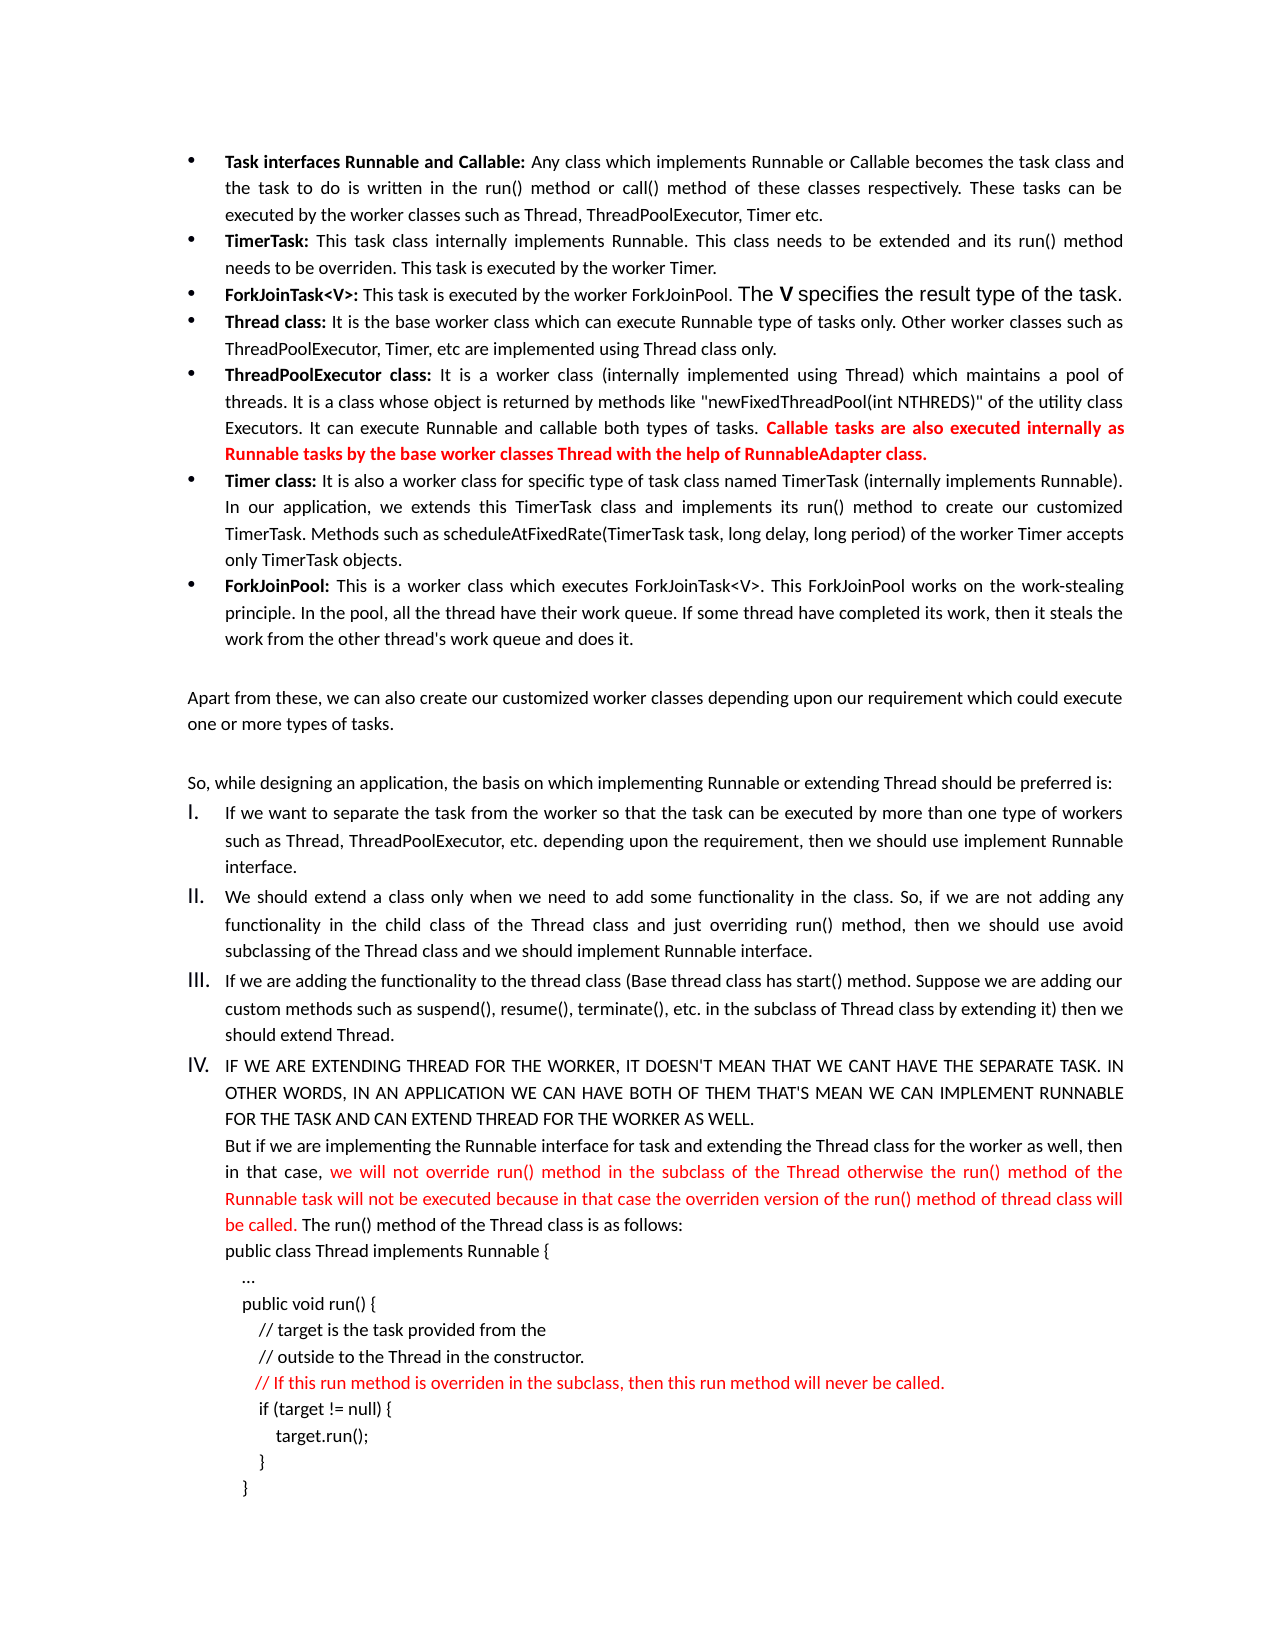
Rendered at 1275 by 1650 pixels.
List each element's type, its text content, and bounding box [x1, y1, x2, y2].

list Thread class: It is the base worker class which can execute Runnable type of tasks only. Other worker classes such as ThreadPoolExecutor, Timer, etc are implemented using Thread class only. [187, 310, 1125, 360]
list } [187, 1450, 1125, 1473]
list But if we are implementing the Runnable interface for task and extending the Thread class for the worker as well, then in that case, we will not override run() method in the subclass of the Thread otherwise the run() method of the Runnable task will not be executed because in that case the overriden version of the run() method of thread class will be called. The run() method of the Thread class is as follows: [187, 1134, 1125, 1236]
list ForkJoinPool: This is a worker class which executes ForkJoinTask<V>. This ForkJoinPool works on the work-stealing principle. In the pool, all the thread have their work queue. If some thread have completed its work, then it steals the work from the other thread's work queue and does it. [187, 574, 1125, 650]
list target.run(); [187, 1424, 1125, 1447]
list IF WE ARE EXTENDING THREAD FOR THE WORKER, IT DOESN'T MEAN THAT WE CANT HAVE THE SEPARATE TASK. IN OTHER WORDS, IN AN APPLICATION WE CAN HAVE BOTH OF THEM THAT'S MEAN WE CAN IMPLEMENT RUNNABLE FOR THE TASK AND CAN EXTEND THREAD FOR THE WORKER AS WELL. [187, 1050, 1125, 1131]
list public class Thread implements Runnable { [187, 1239, 1125, 1262]
list // target is the task provided from the [187, 1318, 1125, 1341]
list We should extend a class only when we need to add some functionality in the class. So, if we are not adding any functionality in the child class of the Thread class and just overriding run() method, then we should use avoid subclassing of the Thread class and we should implement Runnable interface. [187, 881, 1125, 962]
list So, while designing an application, the basis on which implementing Runnable or extending Thread should be preferred is: [150, 771, 1125, 794]
list ThreadPoolExecutor class: It is a worker class (internally implemented using Thread) which maintains a pool of threads. It is a class whose object is returned by methods like "newFixedThreadPool(int NTHREDS)" of the utility class Executors. It can execute Runnable and callable both types of tasks. Callable tasks are also executed internally as Runnable tasks by the base worker classes Thread with the help of RunnableAdapter class. [187, 363, 1125, 466]
list } [187, 1477, 1125, 1499]
list // outside to the Thread in the constructor. [187, 1345, 1125, 1368]
list // If this run method is overriden in the subclass, then this run method will never be called. [187, 1371, 1125, 1394]
list … [187, 1266, 1125, 1289]
list public void run() { [187, 1292, 1125, 1315]
list If we want to separate the task from the worker so that the task can be executed by more than one type of workers such as Thread, ThreadPoolExecutor, etc. depending upon the requirement, then we should use implement Runnable interface. [187, 797, 1125, 878]
list Timer class: It is also a worker class for specific type of task class named TimerTask (internally implements Runnable). In our application, we extends this TimerTask class and implements its run() method to create our customized TimerTask. Methods such as scheduleAtFixedRate(TimerTask task, long delay, long period) of the worker Timer accepts only TimerTask objects. [187, 469, 1125, 571]
list Task interfaces Runnable and Callable: Any class which implements Runnable or Callable becomes the task class and the task to do is written in the run() method or call() method of these classes respectively. These tasks can be executed by the worker classes such as Thread, ThreadPoolExecutor, Timer etc. [187, 150, 1125, 226]
list TimerTask: This task class internally implements Runnable. This class needs to be extended and its run() method needs to be overriden. This task is executed by the worker Timer. [187, 229, 1125, 279]
list if (target != null) { [187, 1397, 1125, 1420]
list If we are adding the functionality to the thread class (Base thread class has start() method. Suppose we are adding our custom methods such as suspend(), resume(), terminate(), etc. in the subclass of Thread class by extending it) then we should extend Thread. [187, 966, 1125, 1046]
list Apart from these, we can also create our customized worker classes depending upon our requirement which could execute one or more types of tasks. [150, 686, 1125, 735]
list ForkJoinTask<V>: This task is executed by the worker ForkJoinPool. The V specifies the result type of the task. [187, 282, 1125, 307]
